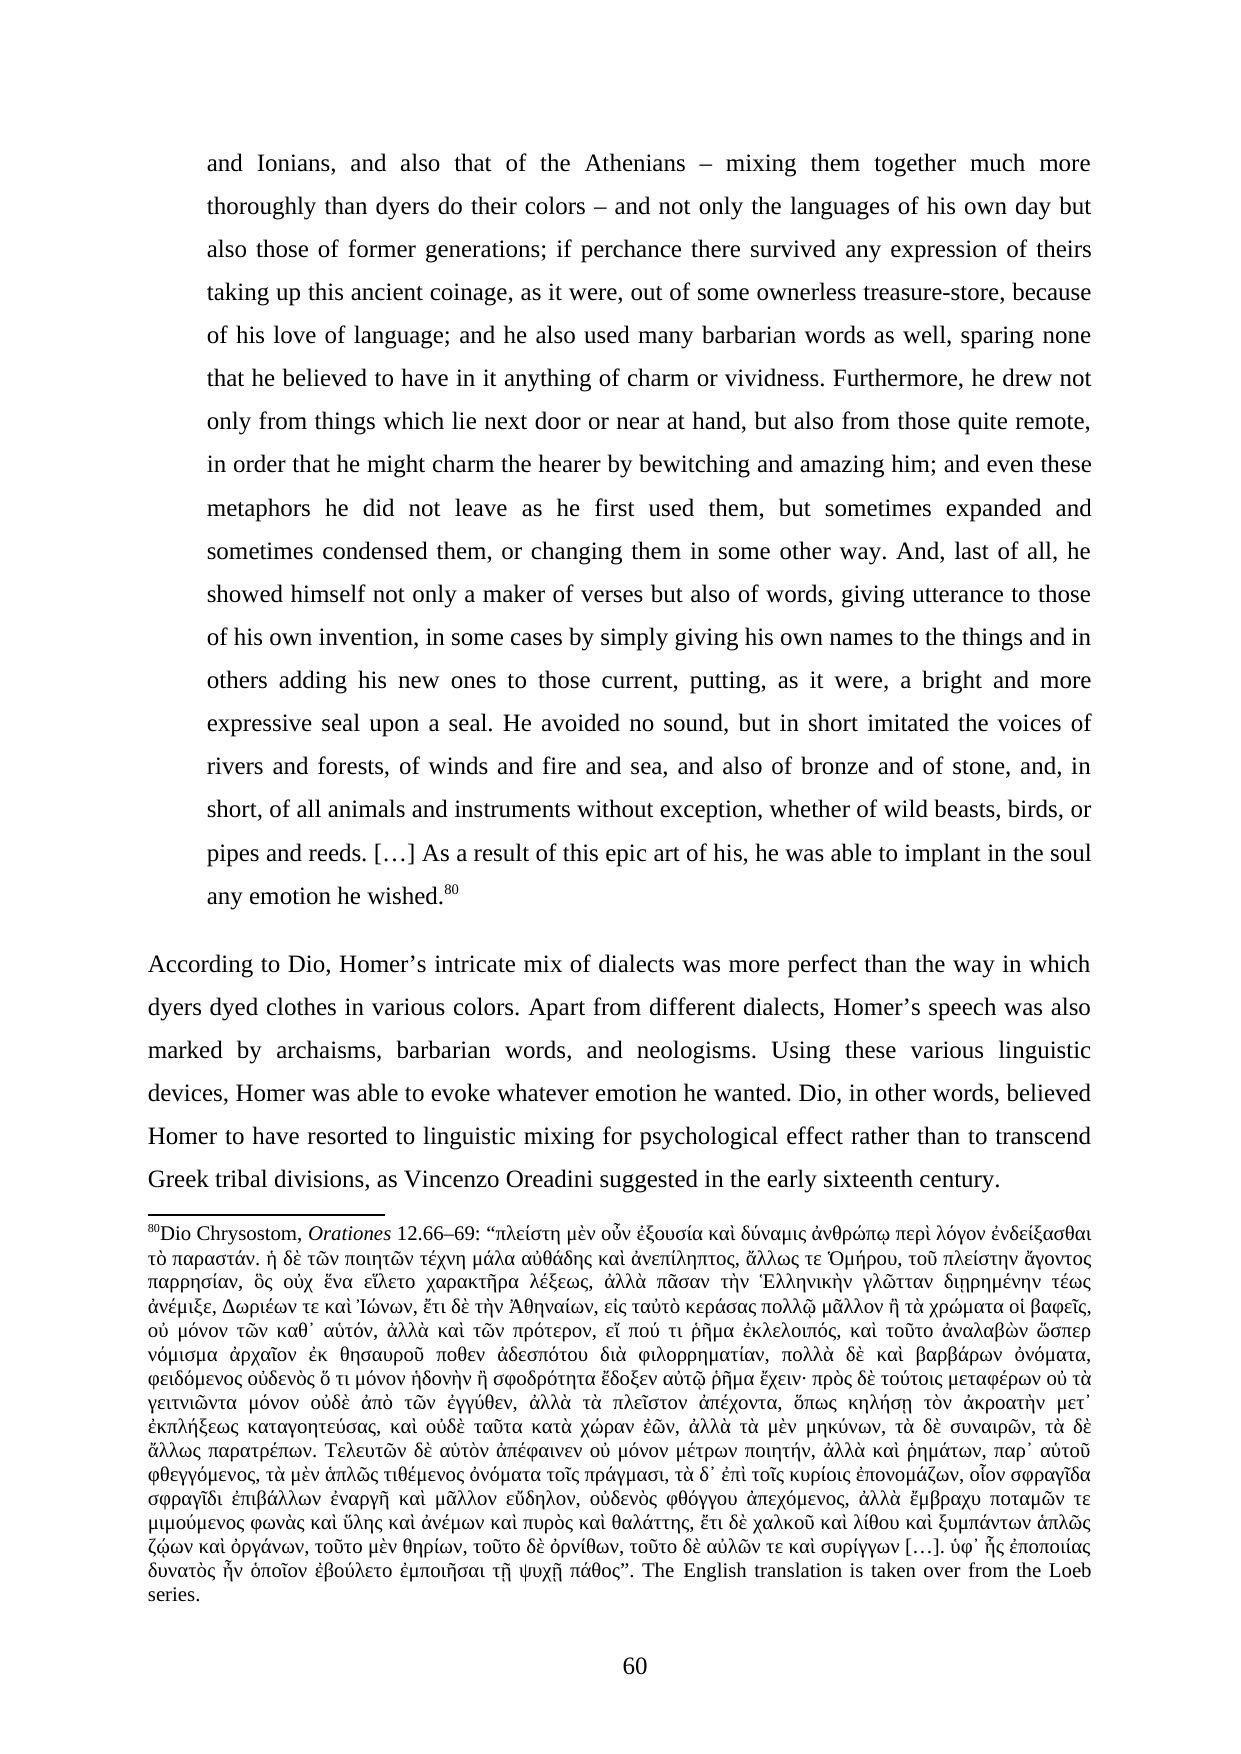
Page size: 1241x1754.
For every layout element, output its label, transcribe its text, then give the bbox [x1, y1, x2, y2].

text Dio Chrysostom, Orationes 12.66–69: “πλείστη μὲν οὖν ἐξουσία καὶ δύναμις ἀνθρώπῳ περὶ λόγον ἐνδείξασθαι τὸ παραστάν. ἡ δὲ τῶν ποιητῶν τέχνη μάλα αὐθάδης καὶ ἀνεπίληπτος, ἄλλως τε Ὁμήρου, τοῦ πλείστην ἄγοντος παρρησίαν, ὃς οὐχ ἕνα εἵλετο χαρακτῆρα λέξεως, ἀλλὰ πᾶσαν τὴν Ἑλληνικὴν γλῶτταν διῃρημένην τέως ἀνέμιξε, Δωριέων τε καὶ Ἰώνων, ἔτι δὲ τὴν Ἀθηναίων, εἰς ταὐτὸ κεράσας πολλῷ μᾶλλον ἢ τὰ χρώματα οἱ βαφεῖς, οὐ μόνον τῶν καθ᾿ αὑτόν, ἀλλὰ καὶ τῶν πρότερον, εἴ πού τι ῥῆμα ἐκλελοιπός, καὶ τοῦτο ἀναλαβὼν ὥσπερ νόμισμα ἀρχαῖον ἐκ θησαυροῦ ποθεν ἀδεσπότου διὰ φιλορρηματίαν, πολλὰ δὲ καὶ βαρβάρων ὀνόματα, φειδόμενος οὐδενὸς ὅ τι μόνον ἡδονὴν ἢ σφοδρότητα ἔδοξεν αὐτῷ ῥῆμα ἔχειν· πρὸς δὲ τούτοις μεταφέρων οὐ τὰ γειτνιῶντα μόνον οὐδὲ ἀπὸ τῶν ἐγγύθεν, ἀλλὰ τὰ πλεῖστον ἀπέχοντα, ὅπως κηλήσῃ τὸν ἀκροατὴν μετ᾿ ἐκπλήξεως καταγοητεύσας, καὶ οὐδὲ ταῦτα κατὰ χώραν ἐῶν, ἀλλὰ τὰ μὲν μηκύνων, τὰ δὲ συναιρῶν, τὰ δὲ ἄλλως παρατρέπων. Τελευτῶν δὲ αὑτὸν ἀπέφαινεν οὐ μόνον μέτρων ποιητήν, ἀλλὰ καὶ ῥημάτων, παρ᾿ αὑτοῦ φθεγγόμενος, τὰ μὲν ἁπλῶς τιθέμενος ὀνόματα τοῖς πράγμασι, τὰ δ᾿ ἐπὶ τοῖς κυρίοις ἐπονομάζων, οἷον σφραγῖδα σφραγῖδι ἐπιβάλλων ἐναργῆ καὶ μᾶλλον εὔδηλον, οὐδενὸς φθόγγου ἀπεχόμενος, ἀλλὰ ἔμβραχυ ποταμῶν τε μιμούμενος φωνὰς καὶ ὕλης καὶ ἀνέμων καὶ πυρὸς καὶ θαλάττης, ἔτι δὲ χαλκοῦ καὶ λίθου καὶ ξυμπάντων ἁπλῶς ζῴων καὶ ὀργάνων, τοῦτο μὲν θηρίων, τοῦτο δὲ ὀρνίθων, τοῦτο δὲ αὐλῶν τε καὶ συρίγγων […]. ὑφ᾿ ἧς ἐποποιίας δυνατὸς ἦν ὁποῖον ἐβούλετο ἐμποιῆσαι τῇ ψυχῇ πάθος”. The English translation is taken over from the Loeb series. [148, 1221, 1093, 1606]
text According to Dio, Homer’s intricate mix of dialects was more perfect than the way in which dyers dyed clothes in various colors. Apart from different dialects, Homer’s speech was also marked by archaisms, barbarian words, and neologisms. Using these various linguistic devices, Homer was able to evoke whatever emotion he wanted. Dio, in other words, believed Homer to have resorted to linguistic mixing for psychological effect rather than to transcend Greek tribal divisions, as Vincenzo Oreadini suggested in the early sixteenth century. [148, 949, 1093, 1193]
text and Ionians, and also that of the Athenians – mixing them together much more thoroughly than dyers do their colors – and not only the languages of his own day but also those of former generations; if perchance there survived any expression of theirs taking up this ancient coinage, as it were, out of some ownerless treasure-store, because of his love of language; and he also used many barbarian words as well, sparing none that he believed to have in it anything of charm or vividness. Furthermore, he drew not only from things which lie next door or near at hand, but also from those quite remote, in order that he might charm the hearer by bewitching and amazing him; and even these metaphors he did not leave as he first used them, but sometimes expanded and sometimes condensed them, or changing them in some other way. And, last of all, he showed himself not only a maker of verses but also of words, giving utterance to those of his own invention, in some cases by simply giving his own names to the things and in others adding his new ones to those current, putting, as it were, a bright and more expressive seal upon a seal. He avoided no sound, but in short imitated the voices of rivers and forests, of winds and fire and sea, and also of bronze and of stone, and, in short, of all animals and instruments without exception, whether of wild beasts, birds, or pipes and reeds. […] As a result of this epic art of his, he was able to implant in the soul any emotion he wished. [207, 148, 1093, 909]
